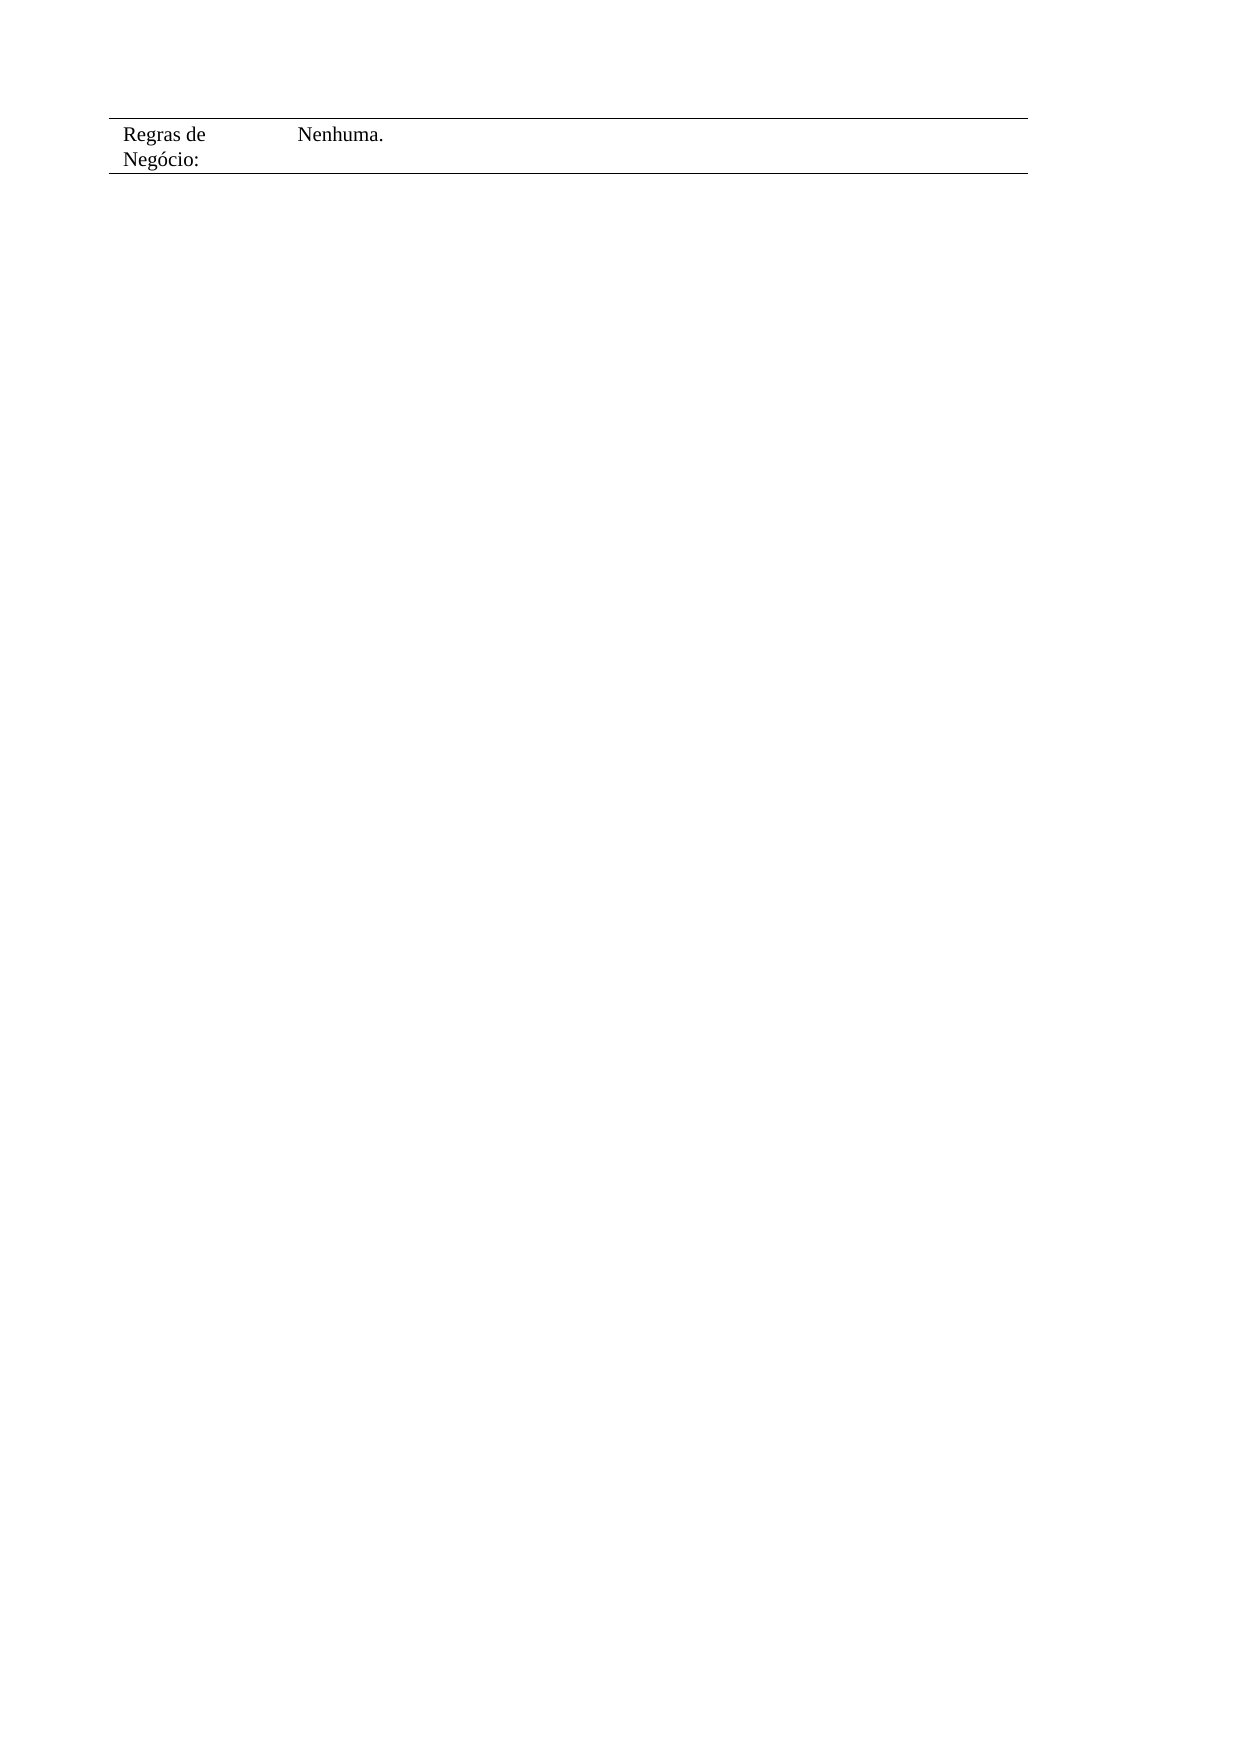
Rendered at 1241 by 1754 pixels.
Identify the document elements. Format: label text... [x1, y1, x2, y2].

table_cell Regras de Negócio: [109, 119, 278, 172]
table_cell Nenhuma. [278, 119, 1028, 172]
